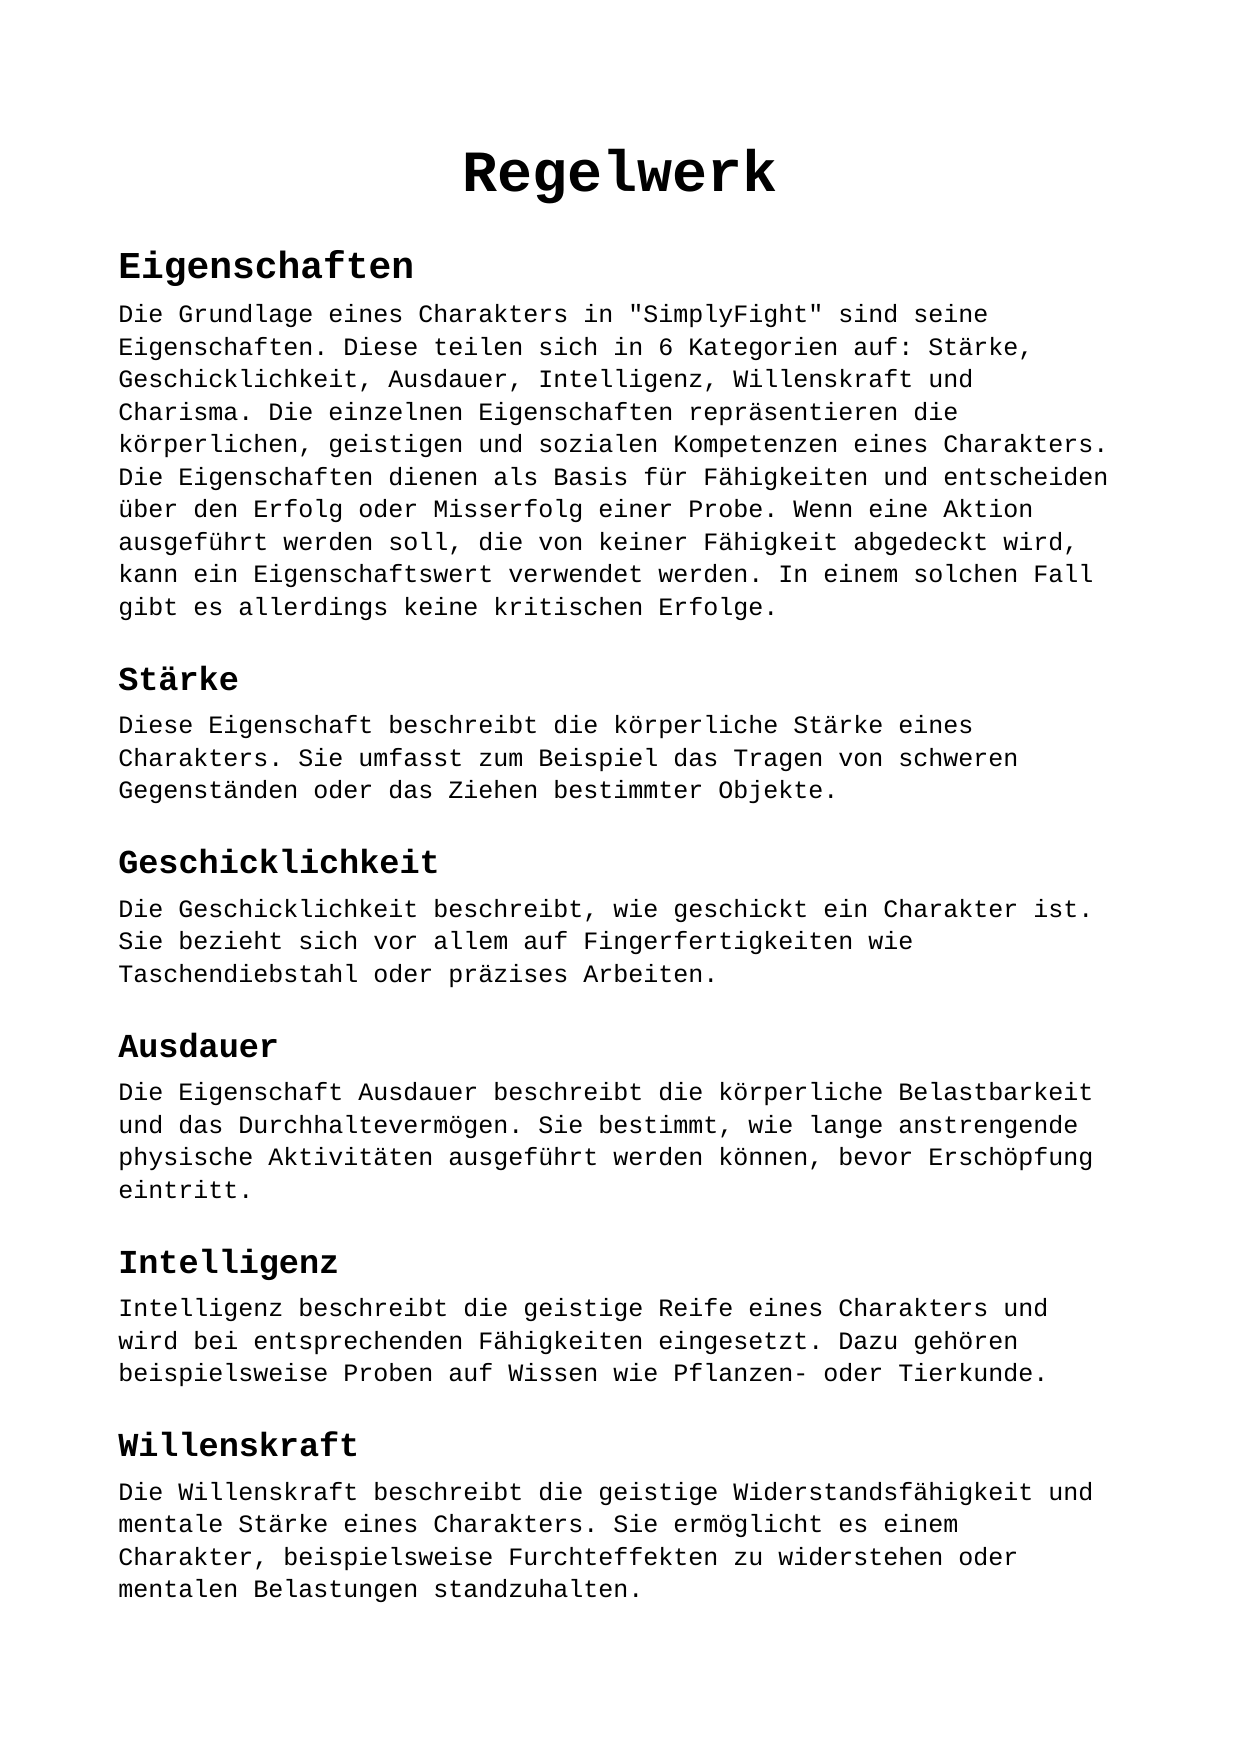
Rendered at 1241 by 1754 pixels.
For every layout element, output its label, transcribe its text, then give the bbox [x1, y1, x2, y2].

text Intelligenz beschreibt die geistige Reife eines Charakters und wird bei entsprechenden Fähigkeiten eingesetzt. Dazu gehören beispielsweise Proben auf Wissen wie Pflanzen- oder Tierkunde. [118, 1296, 1122, 1389]
text Die Eigenschaft Ausdauer beschreibt die körperliche Belastbarkeit und das Durchhaltevermögen. Sie bestimmt, wie lange anstrengende physische Aktivitäten ausgeführt werden können, bevor Erschöpfung eintritt. [118, 1080, 1122, 1206]
subtitle Willenskraft [118, 1429, 1122, 1467]
subtitle Geschicklichkeit [118, 846, 1122, 884]
text Die Willenskraft beschreibt die geistige Widerstandsfähigkeit und mentale Stärke eines Charakters. Sie ermöglicht es einem Charakter, beispielsweise Furchteffekten zu widerstehen oder mentalen Belastungen standzuhalten. [118, 1479, 1122, 1605]
text Die Geschicklichkeit beschreibt, wie geschickt ein Charakter ist. Sie bezieht sich vor allem auf Fingerfertigkeiten wie Taschendiebstahl oder präzises Arbeiten. [118, 896, 1122, 990]
text Die Grundlage eines Charakters in "SimplyFight" sind seine Eigenschaften. Diese teilen sich in 6 Kategorien auf: Stärke, Geschicklichkeit, Ausdauer, Intelligenz, Willenskraft und Charisma. Die einzelnen Eigenschaften repräsentieren die körperlichen, geistigen und sozialen Kompetenzen eines Charakters. Die Eigenschaften dienen als Basis für Fähigkeiten und entscheiden über den Erfolg oder Misserfolg einer Probe. Wenn eine Aktion ausgeführt werden soll, die von keiner Fähigkeit abgedeckt wird, kann ein Eigenschaftswert verwendet werden. In einem solchen Fall gibt es allerdings keine kritischen Erfolge. [118, 302, 1122, 623]
subtitle Stärke [118, 662, 1122, 701]
subtitle Eigenschaften [118, 247, 1122, 289]
text Diese Eigenschaft beschreibt die körperliche Stärke eines Charakters. Sie umfasst zum Beispiel das Tragen von schweren Gegenständen oder das Ziehen bestimmter Objekte. [118, 713, 1122, 806]
subtitle Ausdauer [118, 1029, 1122, 1067]
subtitle Intelligenz [118, 1245, 1122, 1283]
title Regelwerk [118, 143, 1122, 209]
